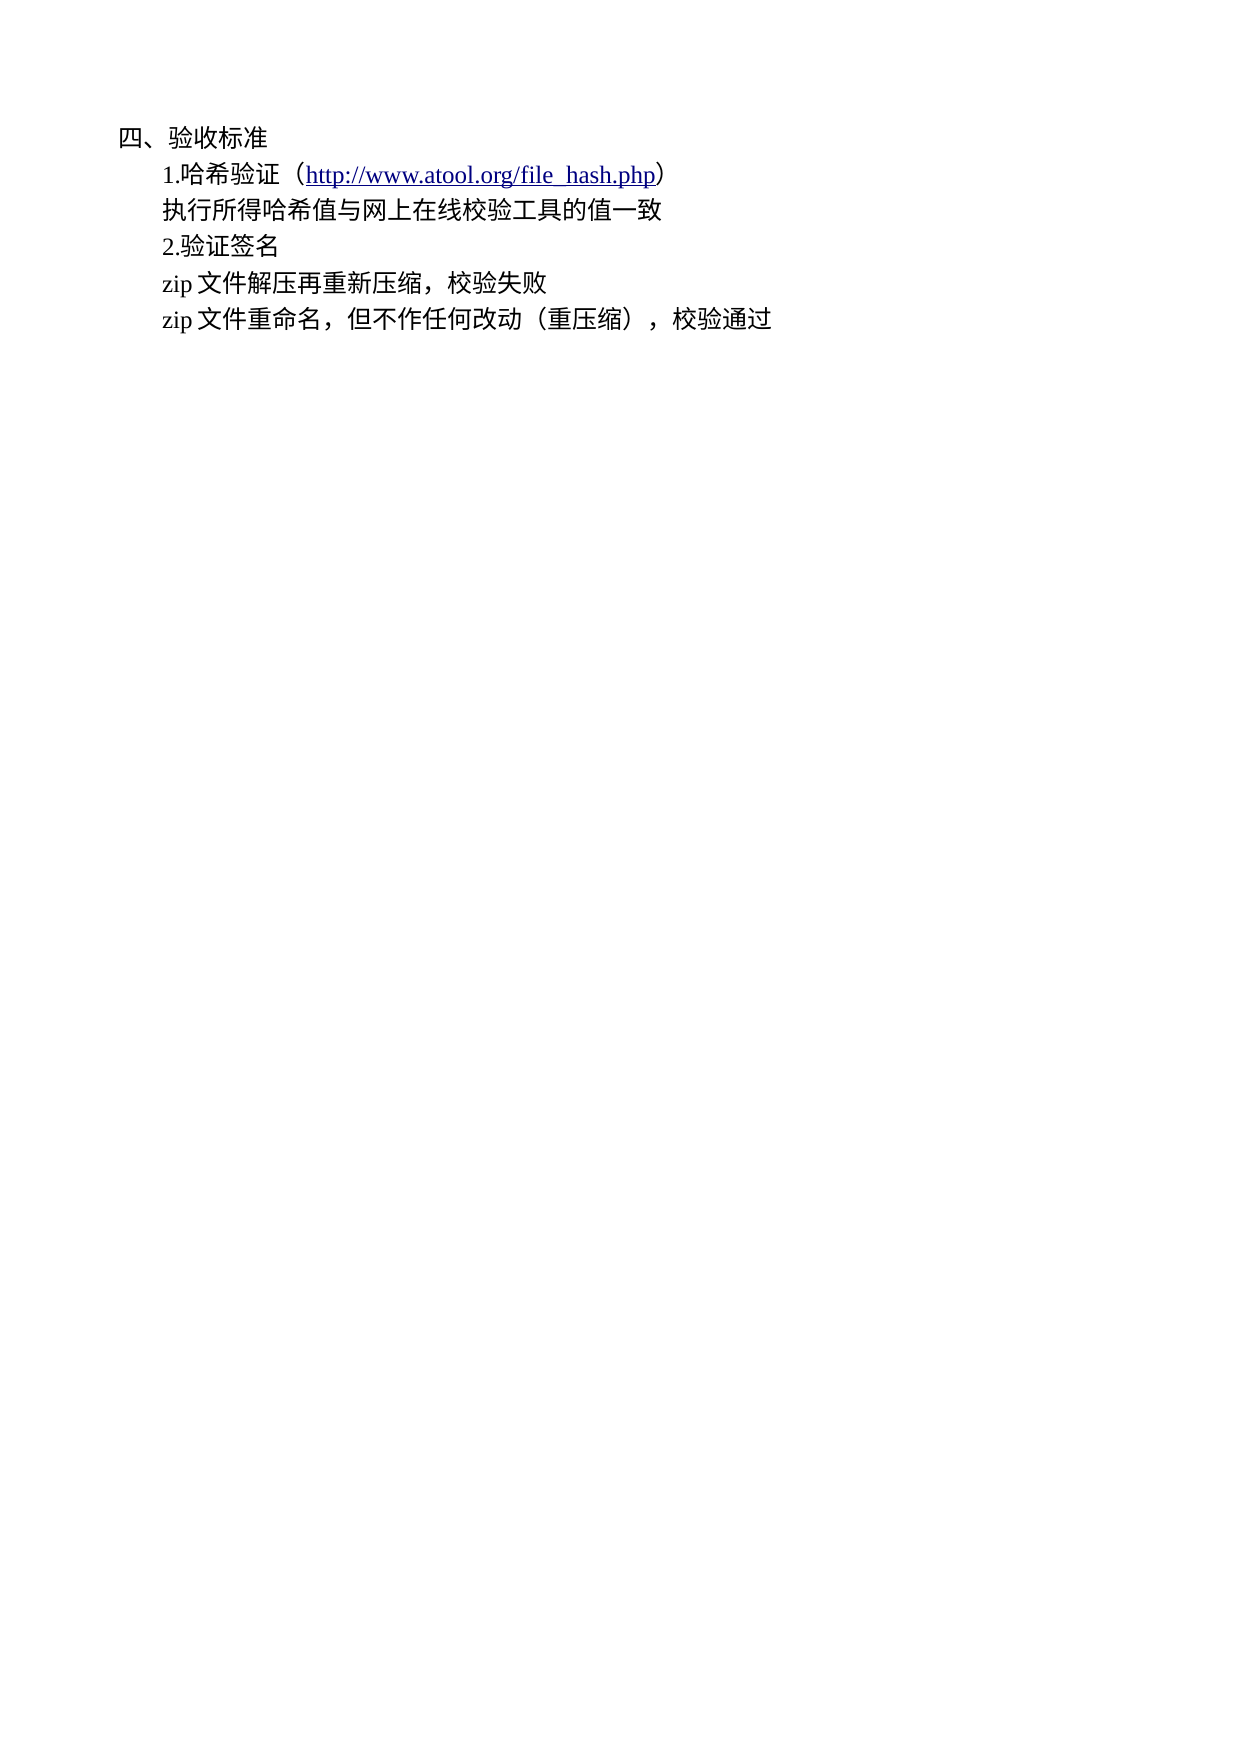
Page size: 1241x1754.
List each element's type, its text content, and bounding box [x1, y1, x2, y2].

text zip文件重命名，但不作任何改动（重压缩），校验通过 [118, 299, 1122, 336]
text 1.哈希验证（http://www.atool.org/file_hash.php） [118, 154, 1122, 191]
text 四、验收标准 [118, 118, 1122, 154]
text 执行所得哈希值与网上在线校验工具的值一致 [118, 191, 1122, 227]
text zip文件解压再重新压缩，校验失败 [118, 263, 1122, 299]
text 2.验证签名 [118, 227, 1122, 263]
